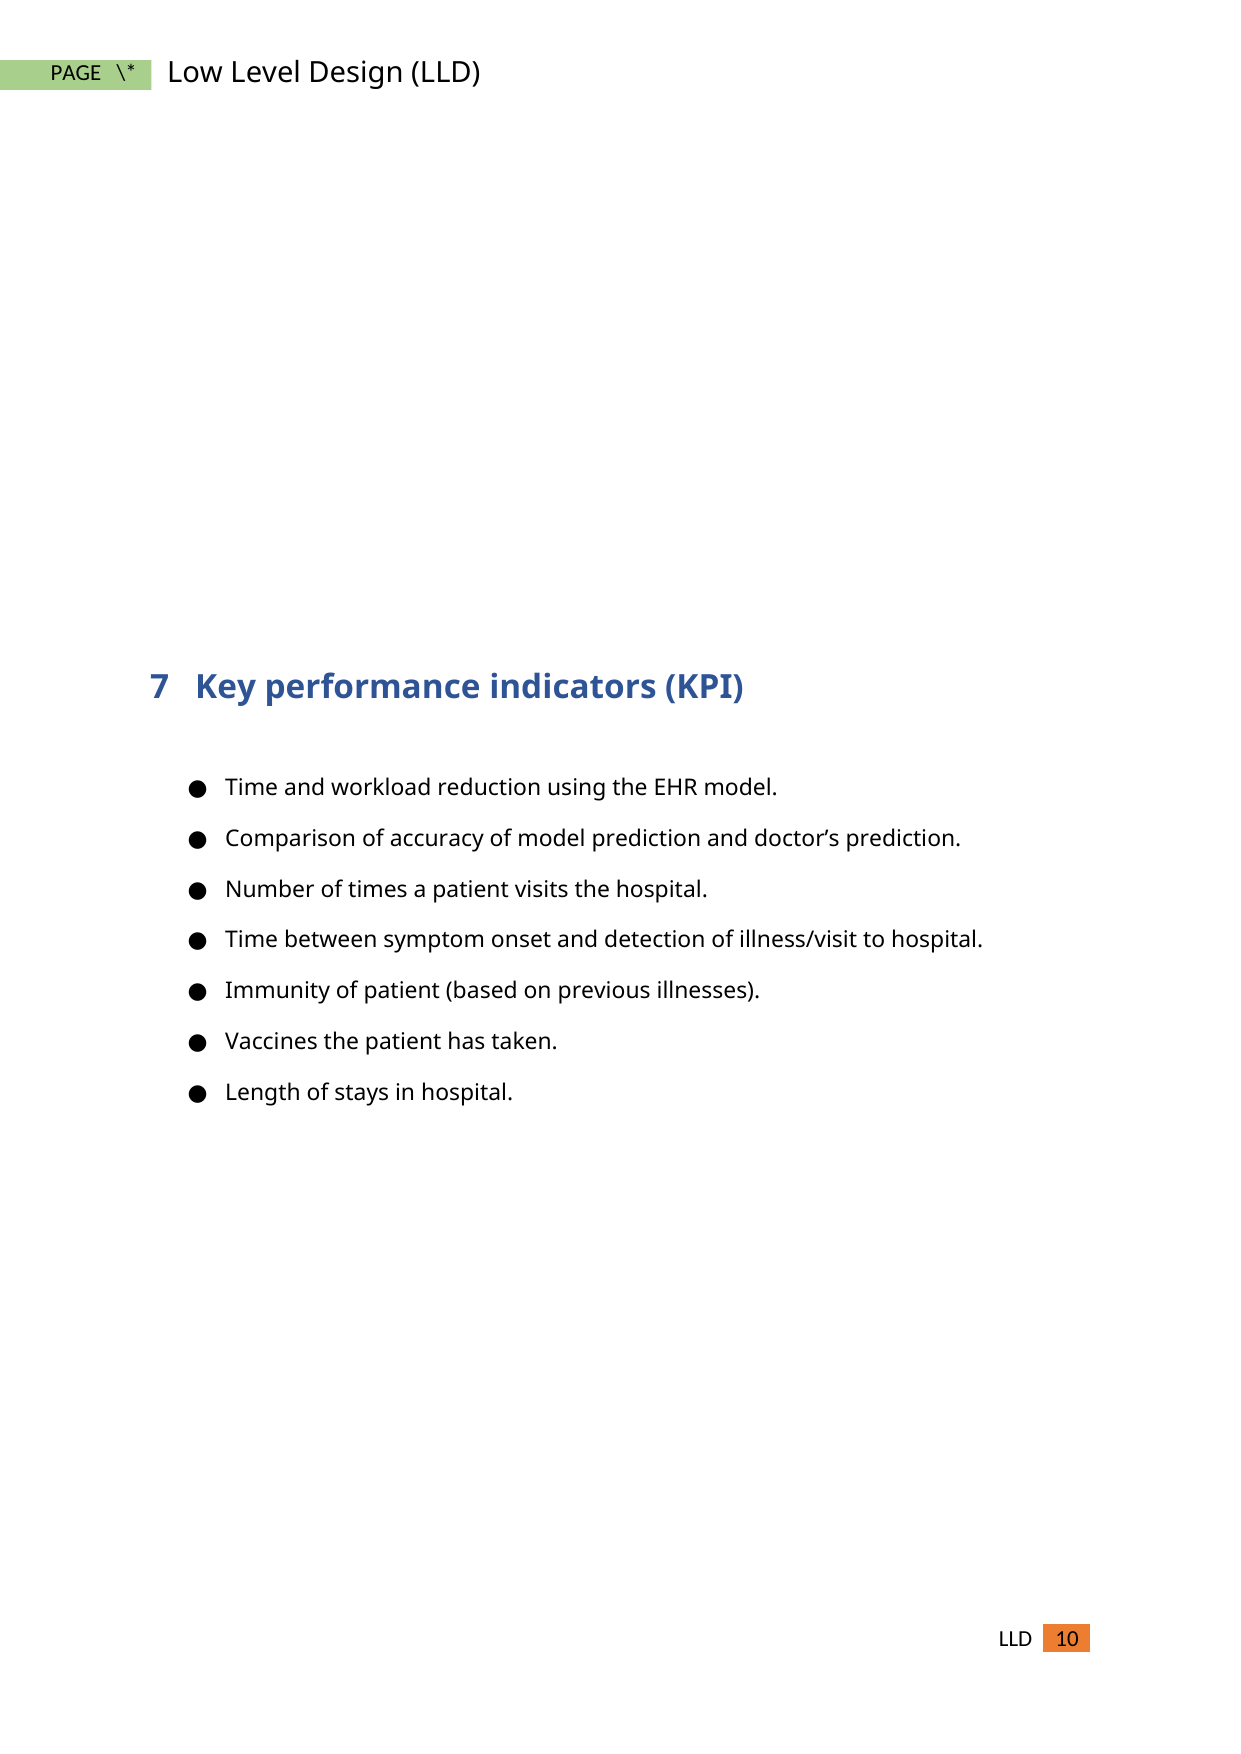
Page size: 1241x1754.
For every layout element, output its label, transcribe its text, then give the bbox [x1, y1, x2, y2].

list Time between symptom onset and detection of illness/visit to hospital. [187, 914, 1090, 961]
list Number of times a patient visits the hospital. [187, 863, 1090, 910]
list Vaccines the patient has taken. [187, 1015, 1090, 1062]
list Comparison of accuracy of model prediction and doctor’s prediction. [187, 812, 1090, 859]
list Length of stays in hospital. [187, 1066, 1090, 1113]
subtitle Key performance indicators (KPI) [150, 662, 1090, 708]
list Immunity of patient (based on previous illnesses). [187, 964, 1090, 1011]
list Time and workload reduction using the EHR model. [187, 762, 1090, 808]
